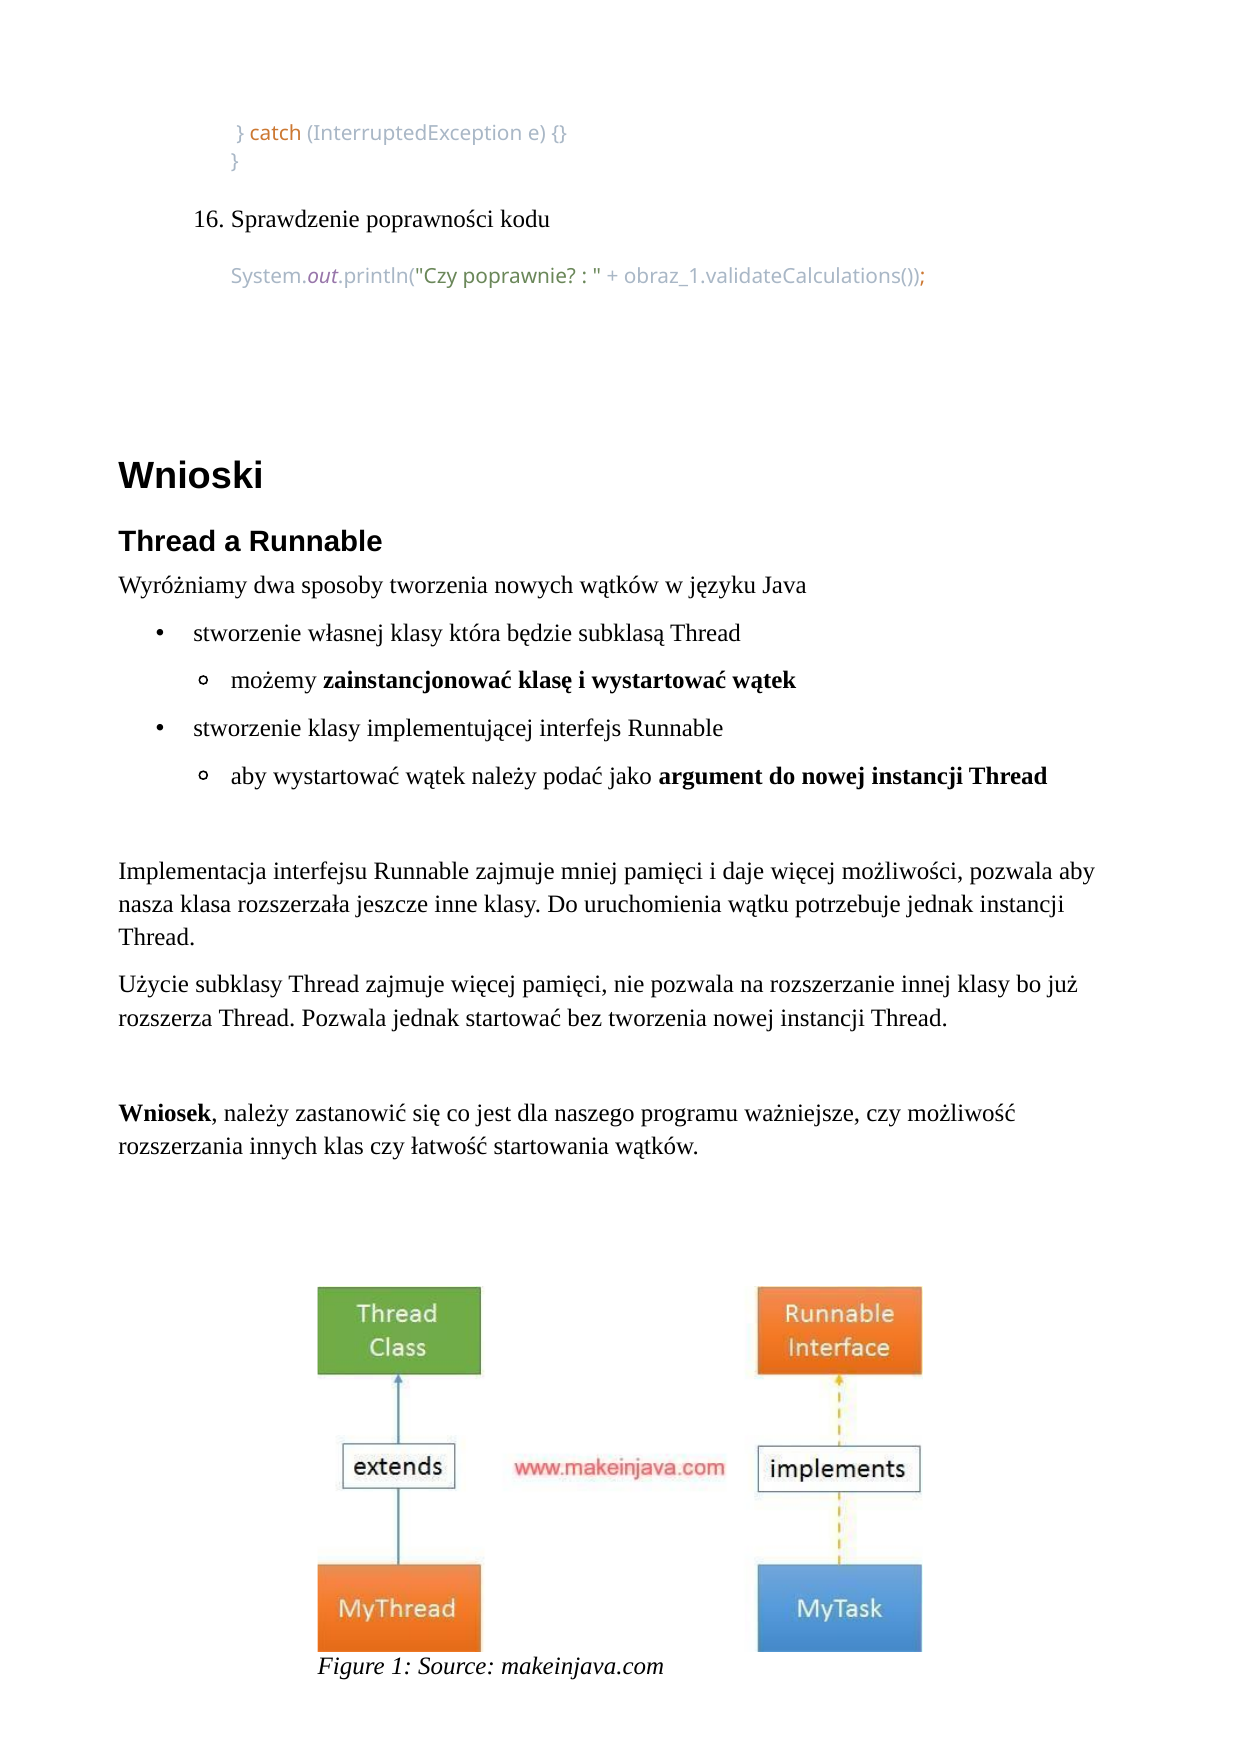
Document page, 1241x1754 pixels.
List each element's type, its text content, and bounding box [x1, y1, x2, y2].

list Sprawdzenie poprawności kodu [193, 204, 1122, 232]
subtitle Thread a Runnable [118, 524, 1122, 558]
subtitle Wnioski [118, 453, 1122, 497]
text Figure 1: Source: makeinjava.com [317, 1652, 923, 1680]
text Wniosek, należy zastanowić się co jest dla naszego programu ważniejsze, czy możliwość rozszerzania innych klas czy łatwość startowania wątków. [118, 1098, 1122, 1159]
text Implementacja interfejsu Runnable zajmuje mniej pamięci i daje więcej możliwości, pozwala aby nasza klasa rozszerzała jeszcze inne klasy. Do uruchomienia wątku potrzebuje jednak instancji Thread. [118, 856, 1122, 951]
list System.out.println("Czy poprawnie? : " + obraz_1.validateCalculations()); [193, 261, 1122, 318]
list możemy zainstancjonować klasę i wystartować wątek [193, 666, 1122, 694]
text Wyróżniamy dwa sposoby tworzenia nowych wątków w języku Java [118, 570, 1122, 599]
list } catch (InterruptedException e) {} } [193, 118, 1122, 175]
list aby wystartować wątek należy podać jako argument do nowej instancji Thread [193, 761, 1122, 789]
list stworzenie klasy implementującej interfejs Runnable [156, 713, 1122, 742]
list stworzenie własnej klasy która będzie subklasą Thread [156, 618, 1122, 647]
text Użycie subklasy Thread zajmuje więcej pamięci, nie pozwala na rozszerzanie innej klasy bo już rozszerza Thread. Pozwala jednak startować bez tworzenia nowej instancji Thread. [118, 969, 1122, 1031]
picture [317, 1286, 923, 1652]
